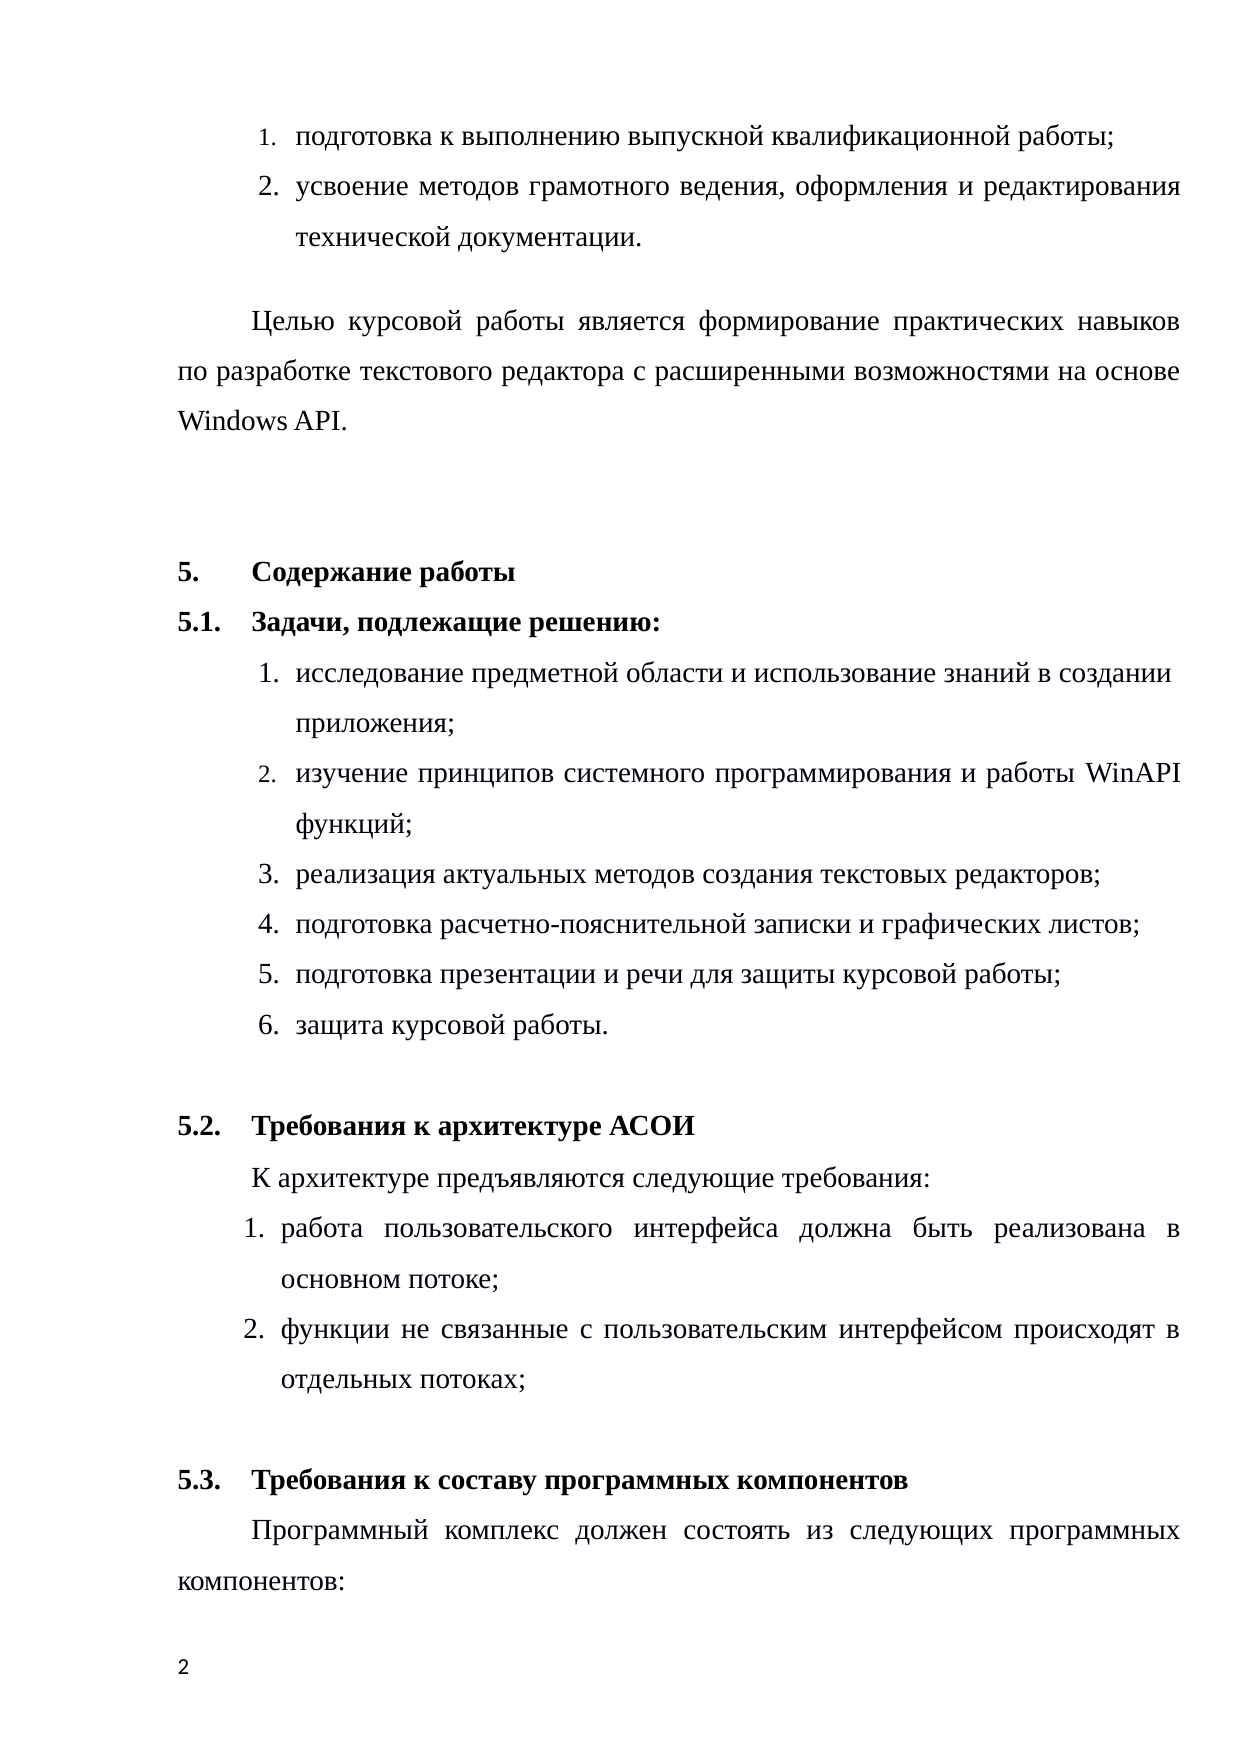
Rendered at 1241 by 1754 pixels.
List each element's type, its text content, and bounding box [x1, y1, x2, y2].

text Целью курсовой работы является формирование практических навыков по разработке текстового редактора с расширенными возможностями на основе Windows API. [177, 303, 1181, 437]
text К архитектуре предъявляются следующие требования: [177, 1160, 1181, 1194]
list усвоение методов грамотного ведения, оформления и редактирования технической документации. [258, 168, 1181, 252]
list защита курсовой работы. [258, 1007, 1181, 1041]
text 5.1. Задачи, подлежащие решению: [177, 604, 1181, 638]
list подготовка презентации и речи для защиты курсовой работы; [258, 957, 1181, 990]
list подготовка к выполнению выпускной квалификационной работы; [258, 118, 1181, 152]
list подготовка расчетно-пояснительной записки и графических листов; [258, 906, 1181, 940]
text Программный комплекс должен состоять из следующих программных компонентов: [177, 1512, 1181, 1596]
list реализация актуальных методов создания текстовых редакторов; [258, 856, 1181, 889]
text 5. Содержание работы [177, 554, 1181, 588]
text 5.3. Требования к составу программных компонентов [177, 1462, 1181, 1496]
text 5.2. Требования к архитектуре АСОИ [177, 1108, 1181, 1141]
list функции не связанные с пользовательским интерфейсом происходят в отдельных потоках; [243, 1311, 1181, 1395]
list изучение принципов системного программирования и работы WinAPI функций; [258, 755, 1181, 839]
list исследование предметной области и использование знаний в создании приложения; [258, 655, 1181, 739]
list работа пользовательского интерфейса должна быть реализована в основном потоке; [243, 1210, 1181, 1294]
